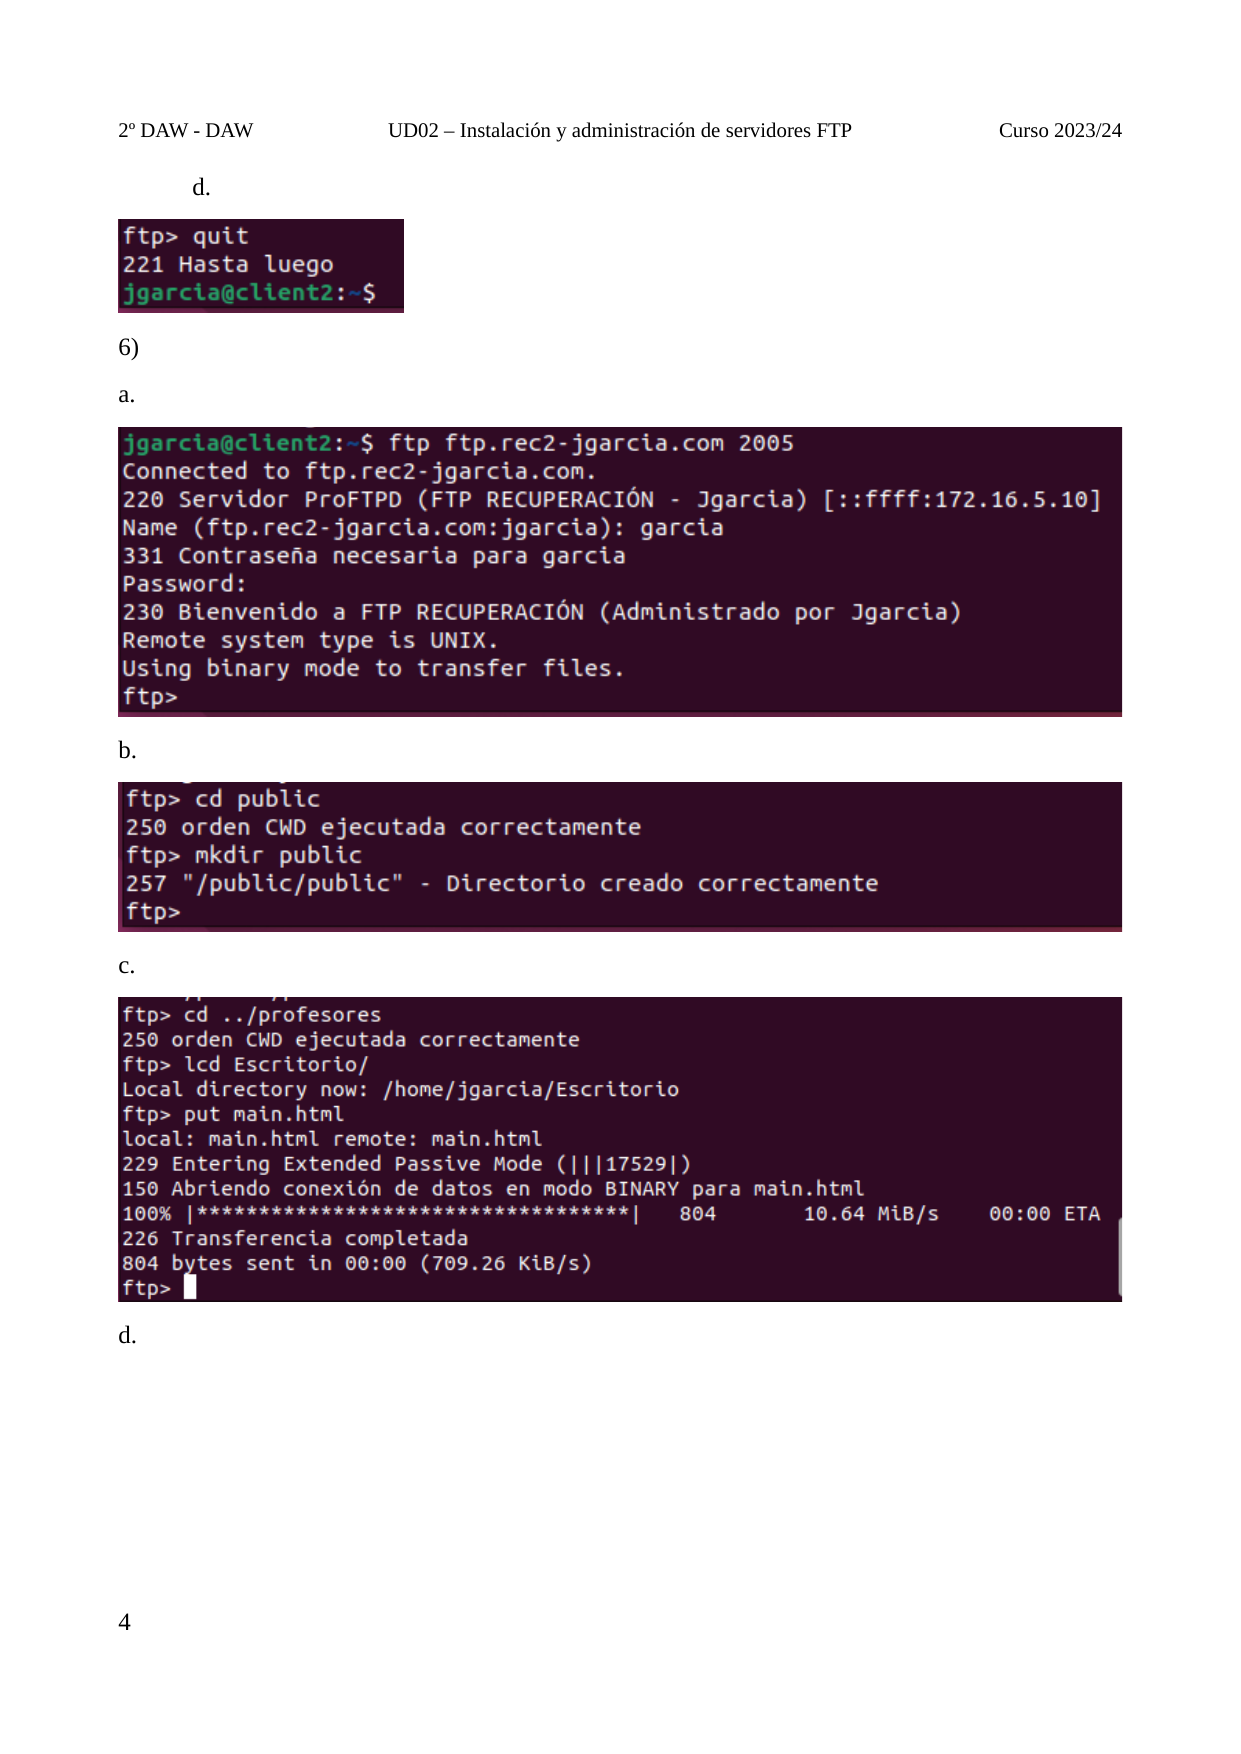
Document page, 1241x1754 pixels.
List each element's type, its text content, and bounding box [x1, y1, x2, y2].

text b. [118, 735, 1122, 764]
picture [118, 782, 1123, 932]
text 6) [118, 332, 1122, 361]
text d. [118, 172, 1122, 200]
text d. [118, 1320, 1122, 1349]
picture [118, 427, 1123, 717]
picture [118, 997, 1123, 1302]
picture [118, 219, 404, 313]
text c. [118, 950, 1122, 979]
text a. [118, 379, 1122, 408]
